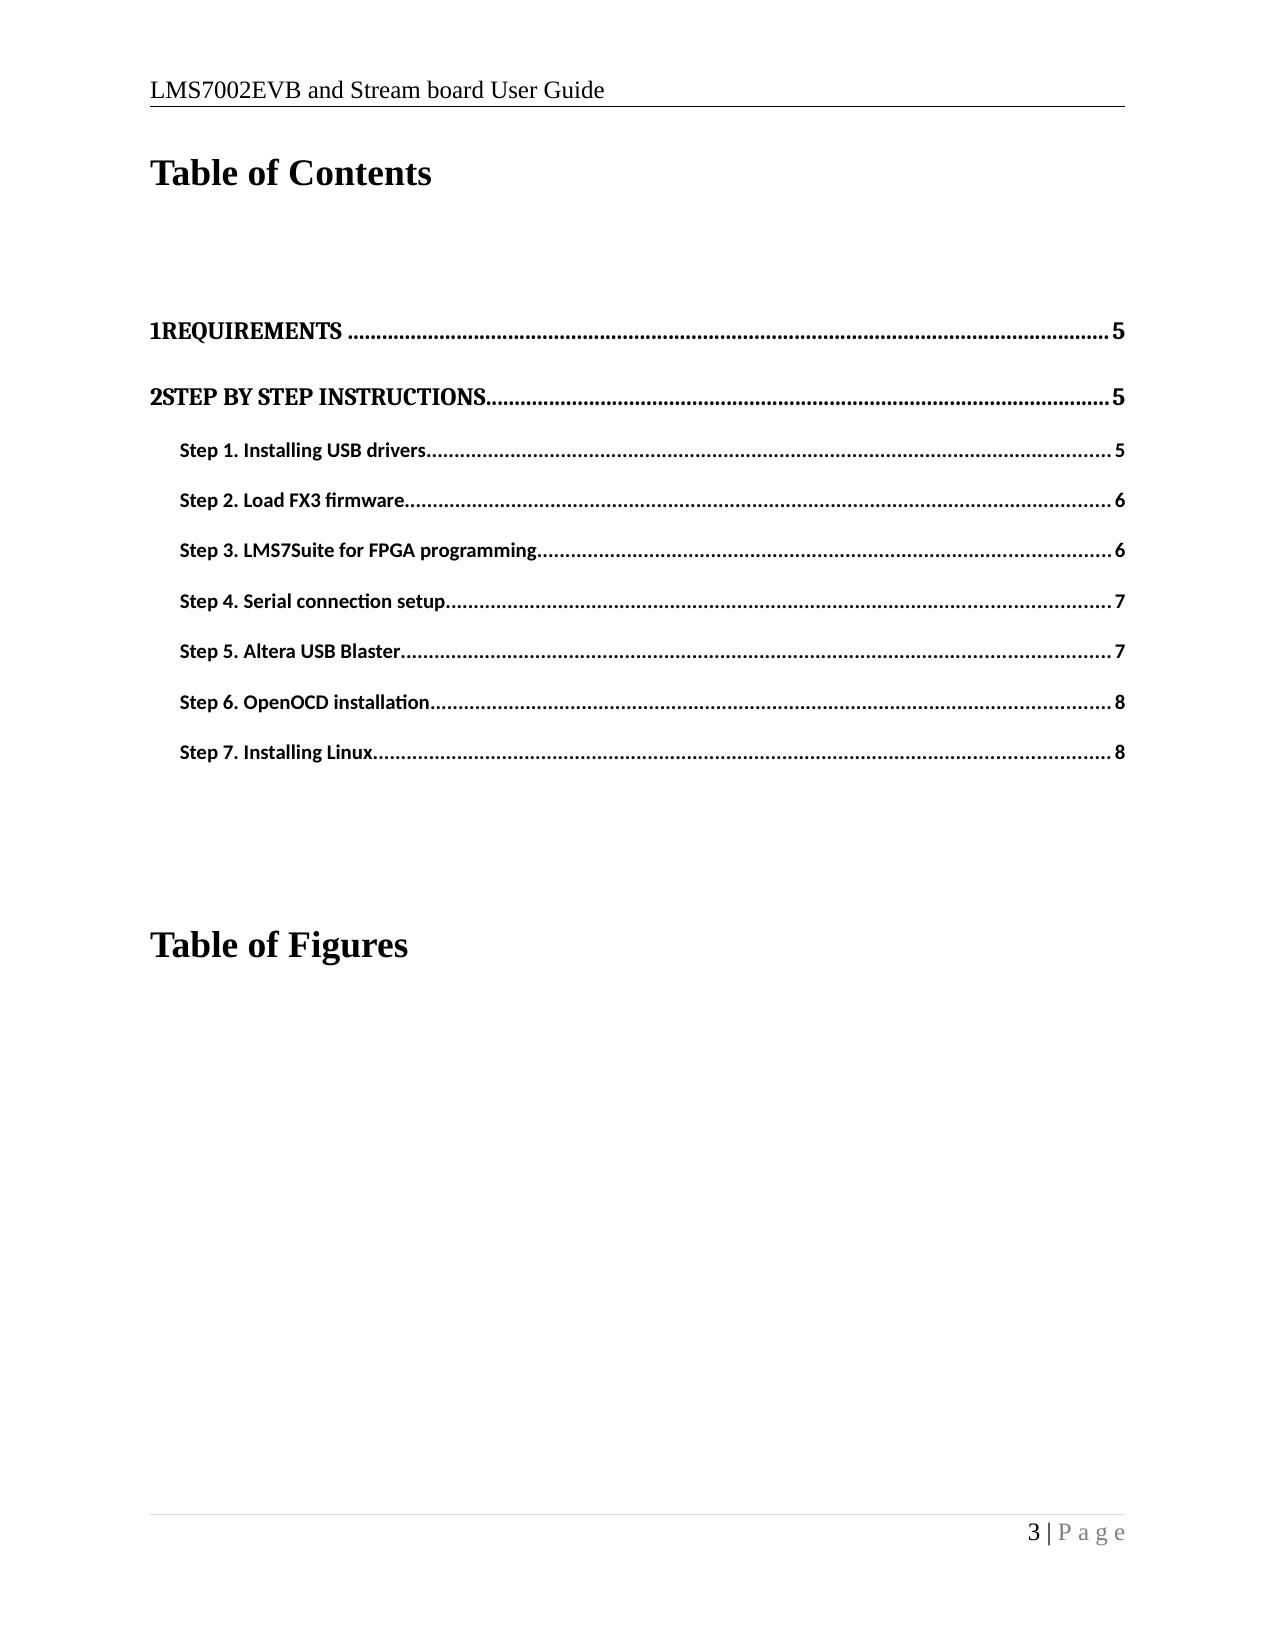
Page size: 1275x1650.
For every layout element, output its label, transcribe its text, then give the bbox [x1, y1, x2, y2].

text Step 3. LMS7Suite for FPGA programming 6 [179, 538, 1125, 563]
text Step 7. Installing Linux 8 [179, 739, 1125, 765]
text Table of Figures [150, 923, 1125, 966]
text Step 4. Serial connection setup 7 [179, 588, 1125, 613]
text Step 2. Load FX3 firmware 6 [179, 487, 1125, 513]
text 1Requirements 5 [150, 317, 1125, 346]
text 2Step by step instructions 5 [150, 383, 1125, 412]
text Step 1. Installing USB drivers 5 [179, 437, 1125, 462]
text Step 5. Altera USB Blaster 7 [179, 638, 1125, 664]
text Step 6. OpenOCD installation 8 [179, 689, 1125, 714]
text Table of Contents [150, 150, 1125, 193]
